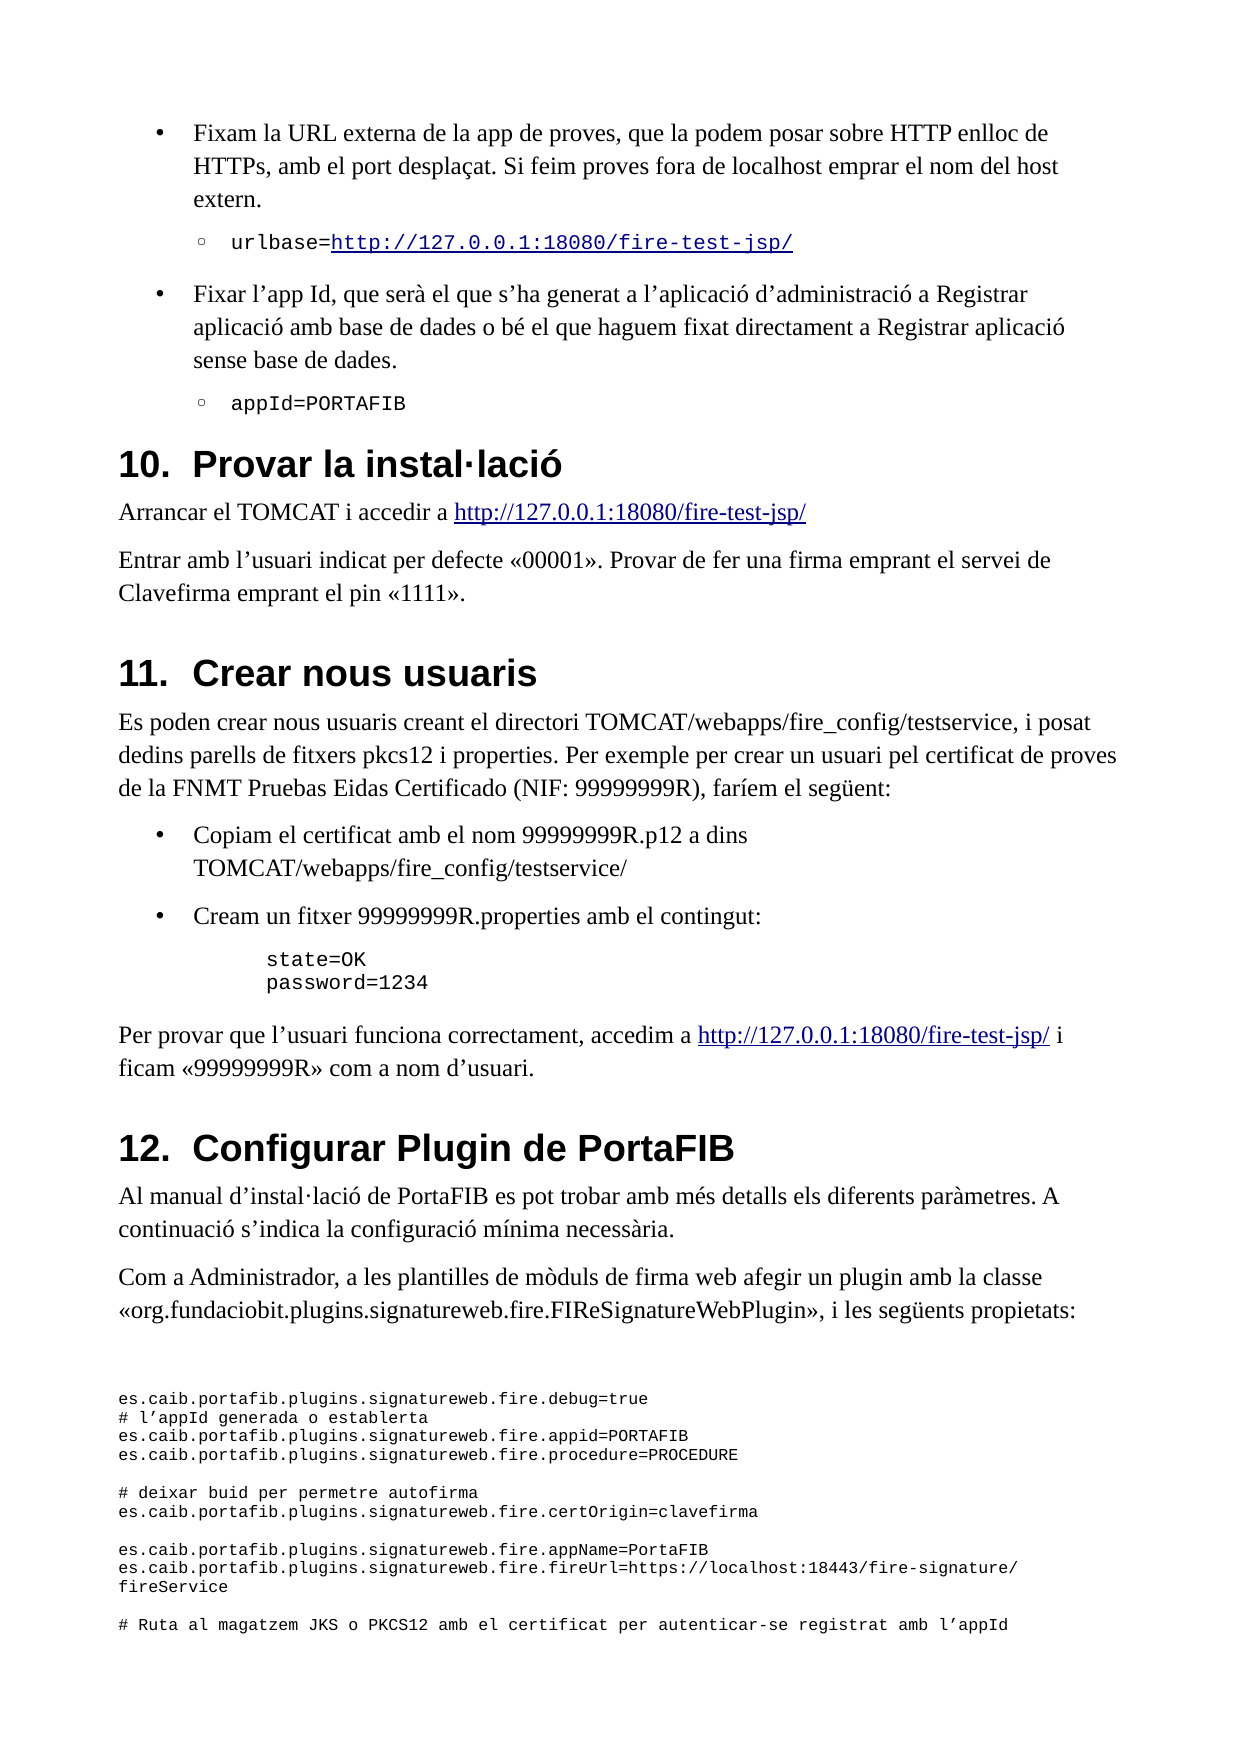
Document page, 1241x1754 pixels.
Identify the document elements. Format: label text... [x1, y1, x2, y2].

text Com a Administrador, a les plantilles de mòduls de firma web afegir un plugin amb la classe «org.fundaciobit.plugins.signatureweb.fire.FIReSignatureWebPlugin», i les següents propietats: [118, 1262, 1122, 1324]
subtitle Crear nous usuaris [118, 651, 1122, 694]
text password=1234 [266, 972, 1122, 1020]
text # deixar buid per permetre autofirma [118, 1484, 1122, 1503]
list Copiam el certificat amb el nom 99999999R.p12 a dins TOMCAT/webapps/fire_config/testservice/ [156, 821, 1122, 882]
list Cream un fitxer 99999999R.properties amb el contingut: [156, 901, 1122, 930]
list Fixar l’app Id, que serà el que s’ha generat a l’aplicació d’administració a Registrar aplicació amb base de dades o bé el que haguem fixat directament a Registrar aplicació sense base de dades. [156, 279, 1122, 374]
list appId=PORTAFIB [193, 393, 1122, 416]
text Per provar que l’usuari funciona correctament, accedim a http://127.0.0.1:18080/fire-test-jsp/ i ficam «99999999R» com a nom d’usuari. [118, 1020, 1122, 1081]
text Al manual d’instal·lació de PortaFIB es pot trobar amb més detalls els diferents paràmetres. A continuació s’indica la configuració mínima necessària. [118, 1181, 1122, 1243]
text es.caib.portafib.plugins.signatureweb.fire.certOrigin=clavefirma [118, 1503, 1122, 1522]
text Arrancar el TOMCAT i accedir a http://127.0.0.1:18080/fire-test-jsp/ [118, 497, 1122, 526]
subtitle Configurar Plugin de PortaFIB [118, 1125, 1122, 1169]
text Es poden crear nous usuaris creant el directori TOMCAT/webapps/fire_config/testservice, i posat dedins parells de fitxers pkcs12 i properties. Per exemple per crear un usuari pel certificat de proves de la FNMT Pruebas Eidas Certificado (NIF: 99999999R), faríem el següent: [118, 707, 1122, 802]
text state=OK [266, 949, 1122, 972]
list Fixam la URL externa de la app de proves, que la podem posar sobre HTTP enlloc de HTTPs, amb el port desplaçat. Si feim proves fora de localhost emprar el nom del host extern. [156, 118, 1122, 213]
text Entrar amb l’usuari indicat per defecte «00001». Provar de fer una firma emprant el servei de Clavefirma emprant el pin «1111». [118, 545, 1122, 607]
text es.caib.portafib.plugins.signatureweb.fire.appName=PortaFIB [118, 1541, 1122, 1560]
text es.caib.portafib.plugins.signatureweb.fire.appid=PORTAFIB [118, 1428, 1122, 1447]
text # Ruta al magatzem JKS o PKCS12 amb el certificat per autenticar-se registrat amb l’appId [118, 1617, 1122, 1635]
text # l’appId generada o establerta [118, 1409, 1122, 1428]
list urlbase=http://127.0.0.1:18080/fire-test-jsp/ [193, 232, 1122, 255]
subtitle Provar la instal·lació [118, 441, 1122, 485]
text es.caib.portafib.plugins.signatureweb.fire.debug=true [118, 1390, 1122, 1409]
text es.caib.portafib.plugins.signatureweb.fire.fireUrl=https://localhost:18443/fire-signature/fireService [118, 1560, 1122, 1598]
text es.caib.portafib.plugins.signatureweb.fire.procedure=PROCEDURE [118, 1447, 1122, 1466]
